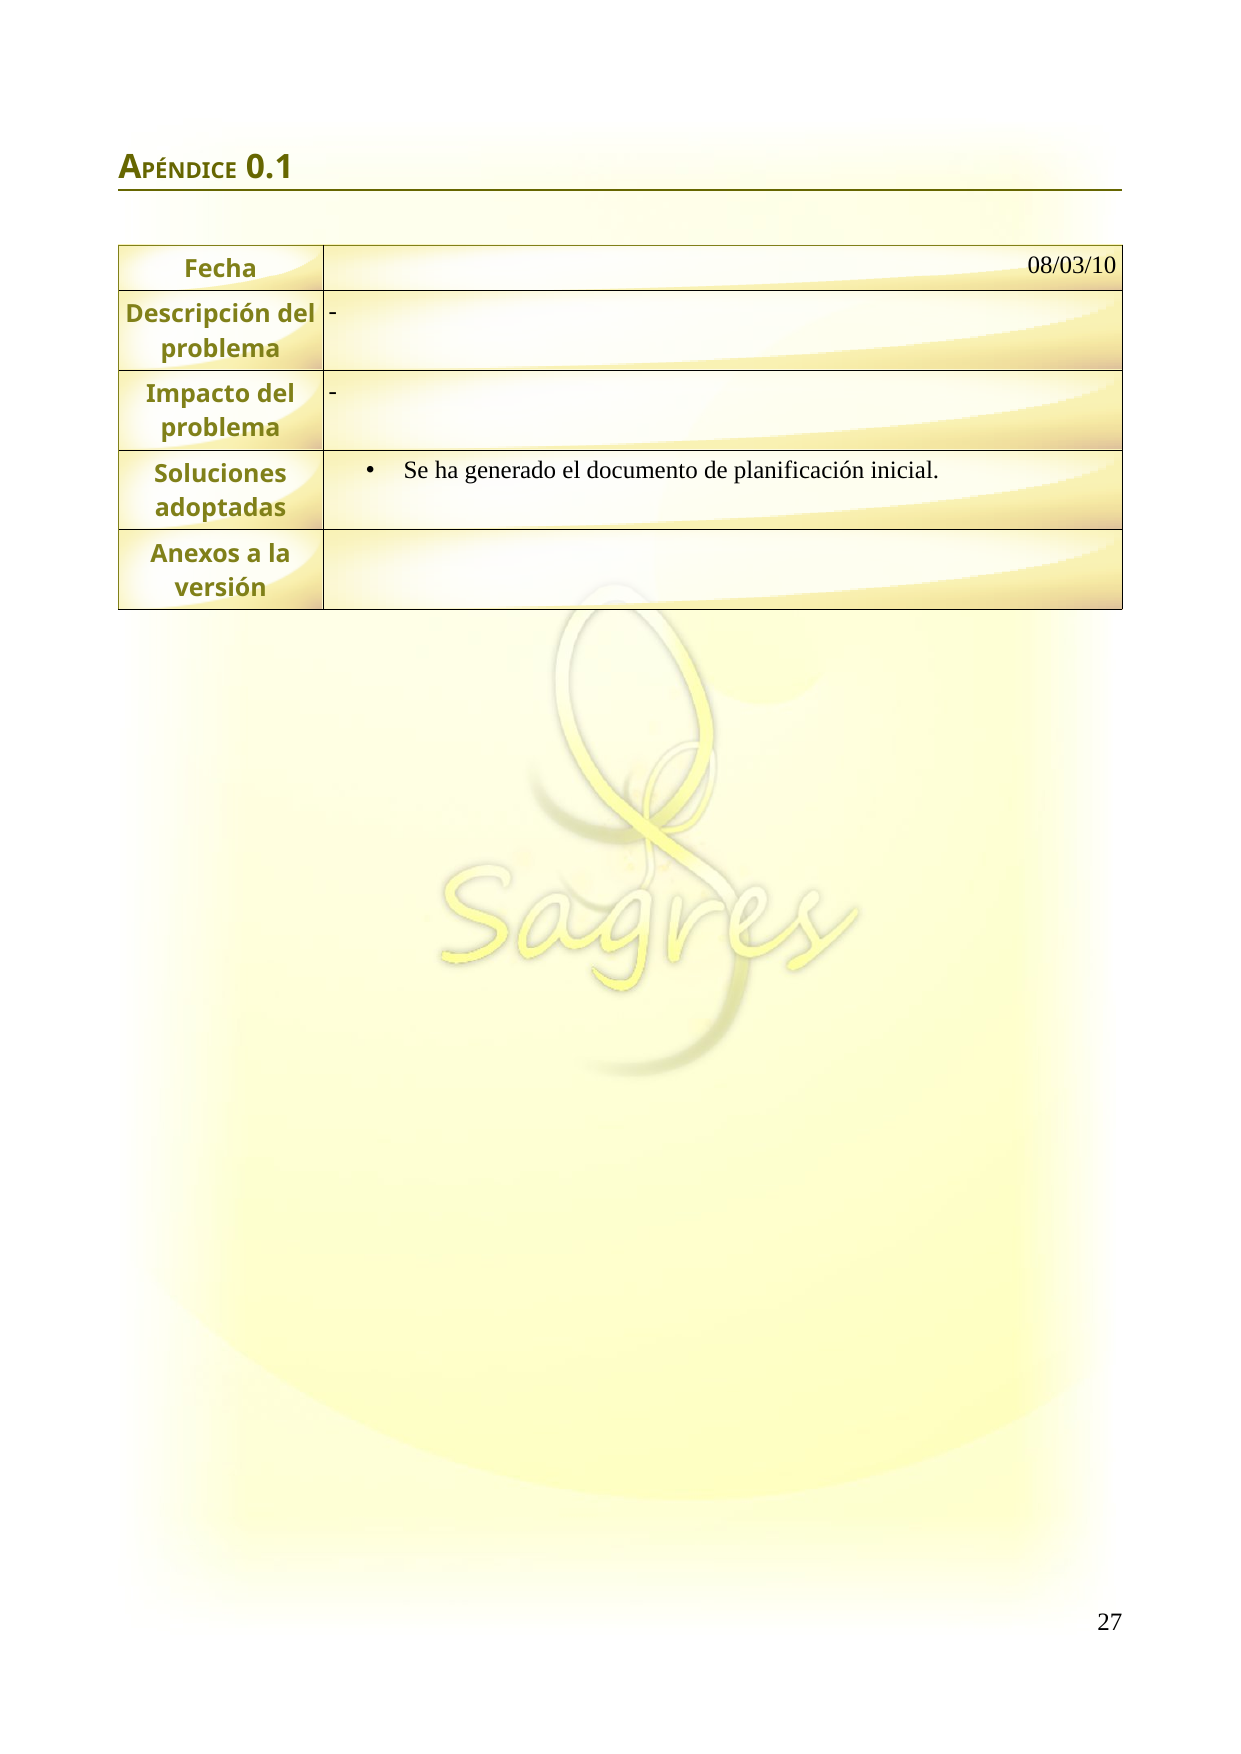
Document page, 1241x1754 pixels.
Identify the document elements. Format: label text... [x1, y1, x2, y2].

table_cell Soluciones adoptadas [119, 451, 323, 529]
table_cell Se ha generado el documento de planificación inicial. [324, 451, 1122, 529]
table_cell Impacto del problema [119, 371, 323, 450]
table_header 08/03/10 [324, 246, 1122, 290]
table_cell Descripción del problema [119, 291, 323, 370]
table_cell - [324, 371, 1122, 450]
picture [118, 118, 1122, 143]
table_cell Anexos a la versión [119, 530, 323, 609]
picture [118, 610, 1122, 1636]
table_cell - [324, 291, 1122, 370]
table_cell [324, 530, 1122, 609]
picture [118, 191, 1122, 245]
table_header Fecha [119, 246, 323, 290]
subtitle Apéndice 0.1 [118, 143, 1122, 189]
